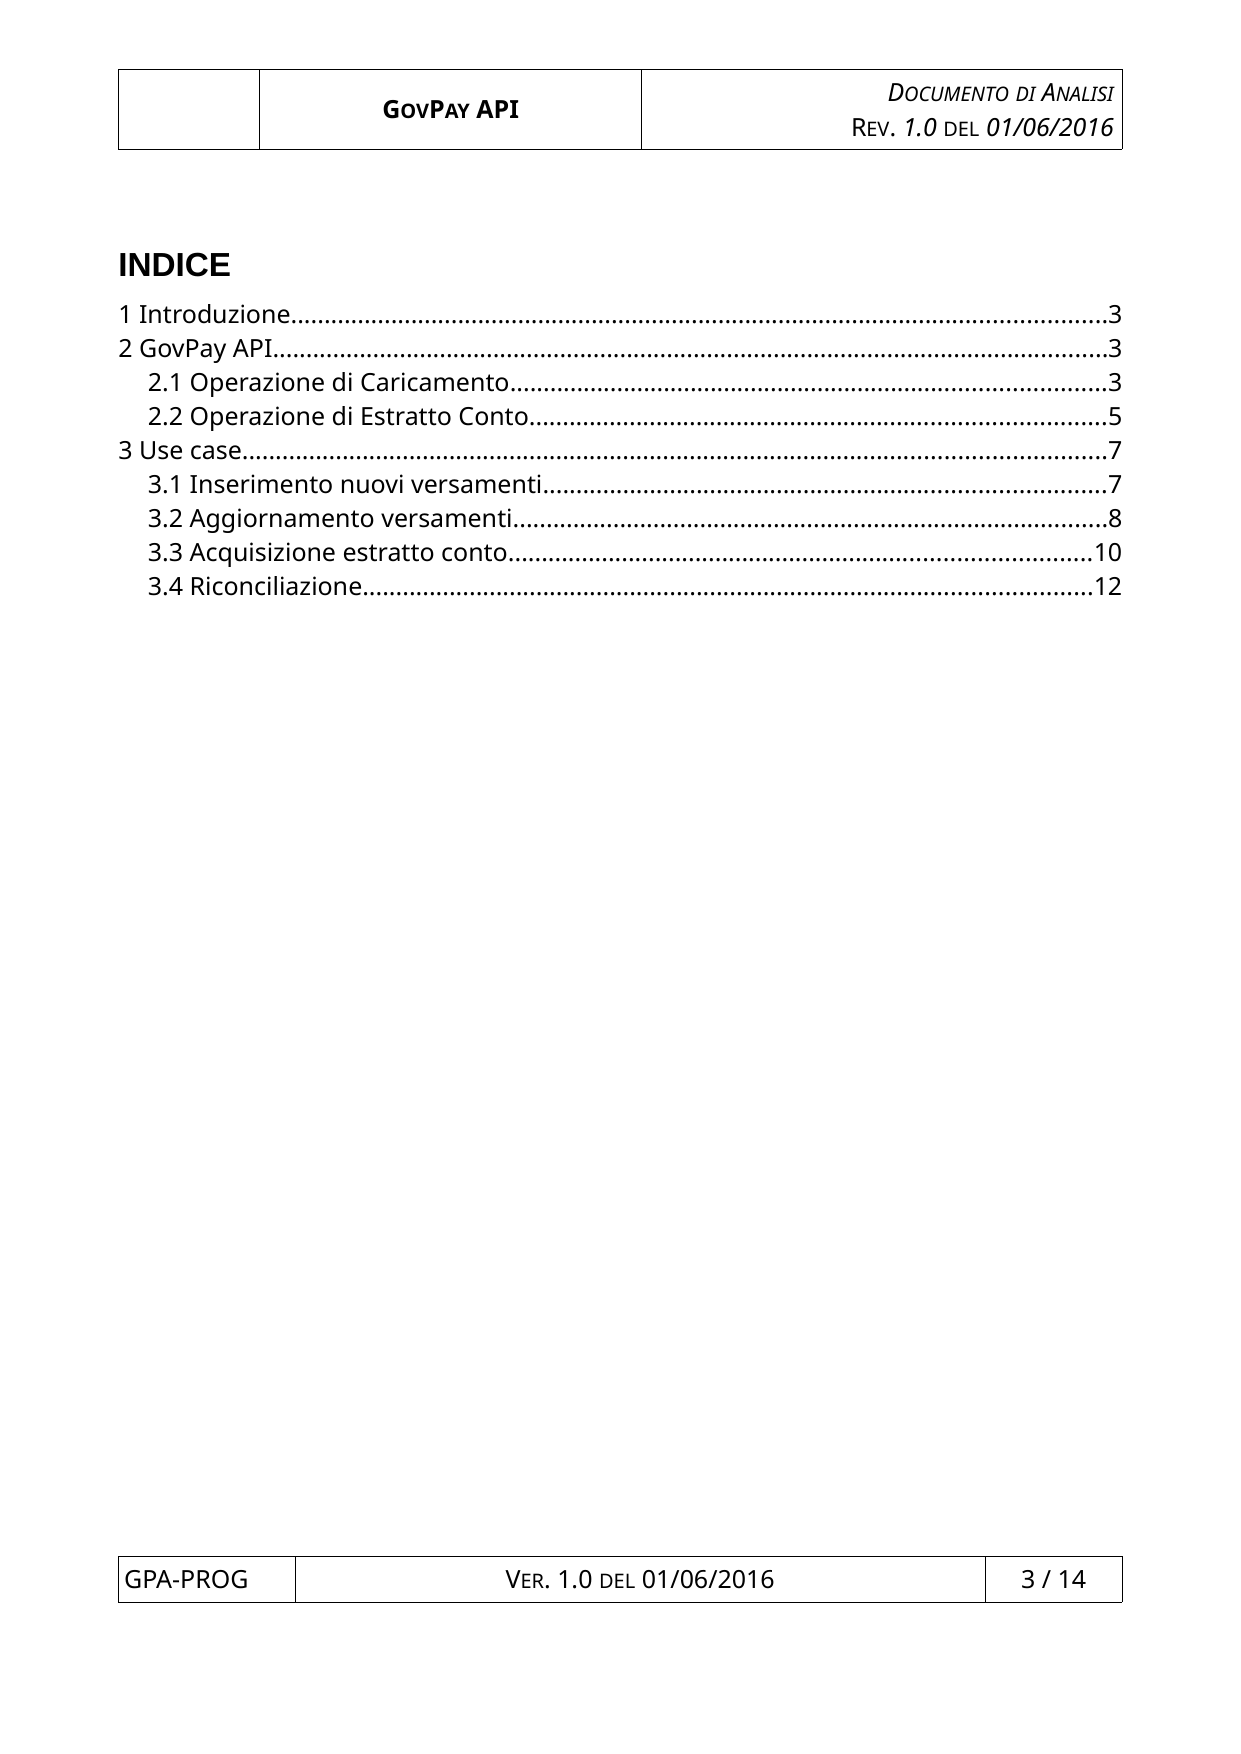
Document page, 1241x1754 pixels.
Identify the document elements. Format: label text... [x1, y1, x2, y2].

text 3 Use case 7 [118, 432, 1122, 467]
text 3.3 Acquisizione estratto conto 10 [148, 535, 1122, 569]
subtitle INDICE [118, 245, 1122, 284]
text 1 Introduzione 3 [118, 296, 1122, 330]
text 3.2 Aggiornamento versamenti 8 [148, 501, 1122, 535]
text 3.1 Inserimento nuovi versamenti 7 [148, 467, 1122, 501]
text 2.1 Operazione di Caricamento 3 [148, 364, 1122, 398]
text 3.4 Riconciliazione 12 [148, 569, 1122, 603]
text 2 GovPay API 3 [118, 330, 1122, 364]
text 2.2 Operazione di Estratto Conto 5 [148, 398, 1122, 432]
